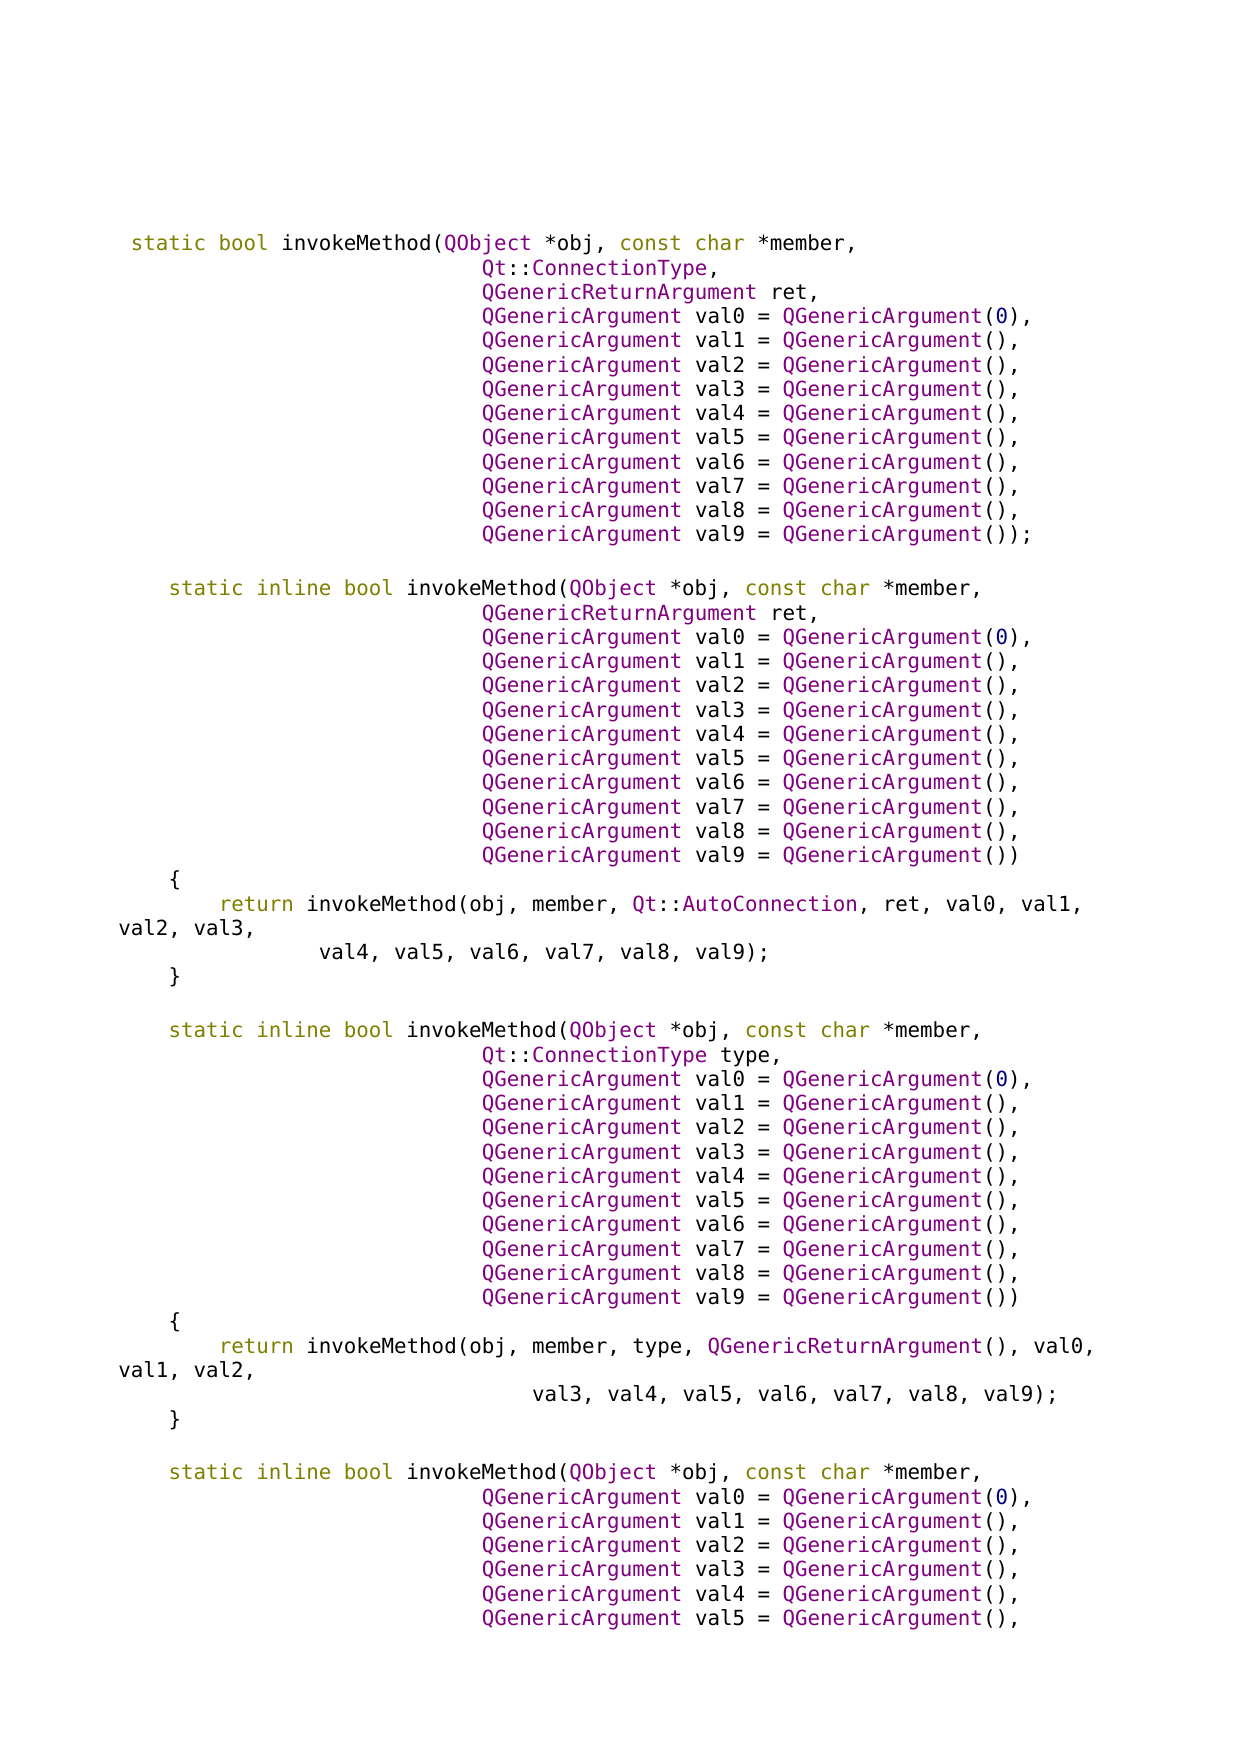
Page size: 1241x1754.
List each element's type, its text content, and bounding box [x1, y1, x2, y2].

text QGenericReturnArgument ret, [118, 280, 1122, 304]
text QGenericArgument val6 = QGenericArgument(), [118, 770, 1122, 795]
text QGenericArgument val1 = QGenericArgument(), [118, 1091, 1122, 1115]
text QGenericArgument val0 = QGenericArgument(0), [118, 625, 1122, 649]
text QGenericArgument val7 = QGenericArgument(), [118, 795, 1122, 819]
text QGenericArgument val8 = QGenericArgument(), [118, 498, 1122, 522]
text QGenericArgument val4 = QGenericArgument(), [118, 722, 1122, 746]
text QGenericArgument val0 = QGenericArgument(0), [118, 1067, 1122, 1091]
text Qt::ConnectionType type, [118, 1043, 1122, 1067]
text QGenericArgument val1 = QGenericArgument(), [118, 649, 1122, 673]
text QGenericArgument val8 = QGenericArgument(), [118, 1261, 1122, 1285]
text static inline bool invokeMethod(QObject *obj, const char *member, [118, 576, 1122, 601]
text QGenericArgument val6 = QGenericArgument(), [118, 450, 1122, 474]
text static bool invokeMethod(QObject *obj, const char *member, [118, 231, 1122, 256]
text QGenericArgument val7 = QGenericArgument(), [118, 1237, 1122, 1261]
text QGenericArgument val8 = QGenericArgument(), [118, 819, 1122, 843]
text QGenericArgument val5 = QGenericArgument(), [118, 1606, 1122, 1630]
text QGenericReturnArgument ret, [118, 601, 1122, 625]
text static inline bool invokeMethod(QObject *obj, const char *member, [118, 1018, 1122, 1043]
text } [118, 964, 1122, 989]
text QGenericArgument val2 = QGenericArgument(), [118, 673, 1122, 698]
text QGenericArgument val1 = QGenericArgument(), [118, 1509, 1122, 1533]
text QGenericArgument val9 = QGenericArgument()) [118, 1285, 1122, 1309]
text QGenericArgument val2 = QGenericArgument(), [118, 353, 1122, 377]
text QGenericArgument val3 = QGenericArgument(), [118, 1140, 1122, 1164]
text { [118, 867, 1122, 892]
text QGenericArgument val5 = QGenericArgument(), [118, 746, 1122, 770]
text QGenericArgument val5 = QGenericArgument(), [118, 425, 1122, 450]
text QGenericArgument val3 = QGenericArgument(), [118, 377, 1122, 401]
text QGenericArgument val9 = QGenericArgument()); [118, 522, 1122, 547]
text QGenericArgument val2 = QGenericArgument(), [118, 1115, 1122, 1140]
text QGenericArgument val0 = QGenericArgument(0), [118, 304, 1122, 328]
text QGenericArgument val2 = QGenericArgument(), [118, 1533, 1122, 1557]
text { [118, 1309, 1122, 1334]
text Qt::ConnectionType, [118, 256, 1122, 280]
text } [118, 1407, 1122, 1431]
text QGenericArgument val7 = QGenericArgument(), [118, 474, 1122, 498]
text return invokeMethod(obj, member, Qt::AutoConnection, ret, val0, val1, val2, val3, [118, 892, 1122, 940]
text QGenericArgument val4 = QGenericArgument(), [118, 401, 1122, 425]
text val4, val5, val6, val7, val8, val9); [118, 940, 1122, 964]
text QGenericArgument val4 = QGenericArgument(), [118, 1164, 1122, 1188]
text static inline bool invokeMethod(QObject *obj, const char *member, [118, 1460, 1122, 1485]
text QGenericArgument val3 = QGenericArgument(), [118, 1557, 1122, 1582]
text return invokeMethod(obj, member, type, QGenericReturnArgument(), val0, val1, val2, [118, 1334, 1122, 1382]
text QGenericArgument val5 = QGenericArgument(), [118, 1188, 1122, 1212]
text QGenericArgument val3 = QGenericArgument(), [118, 698, 1122, 722]
text QGenericArgument val6 = QGenericArgument(), [118, 1212, 1122, 1237]
text QGenericArgument val0 = QGenericArgument(0), [118, 1485, 1122, 1509]
text val3, val4, val5, val6, val7, val8, val9); [118, 1382, 1122, 1407]
text QGenericArgument val1 = QGenericArgument(), [118, 328, 1122, 353]
text QGenericArgument val4 = QGenericArgument(), [118, 1582, 1122, 1606]
text QGenericArgument val9 = QGenericArgument()) [118, 843, 1122, 867]
